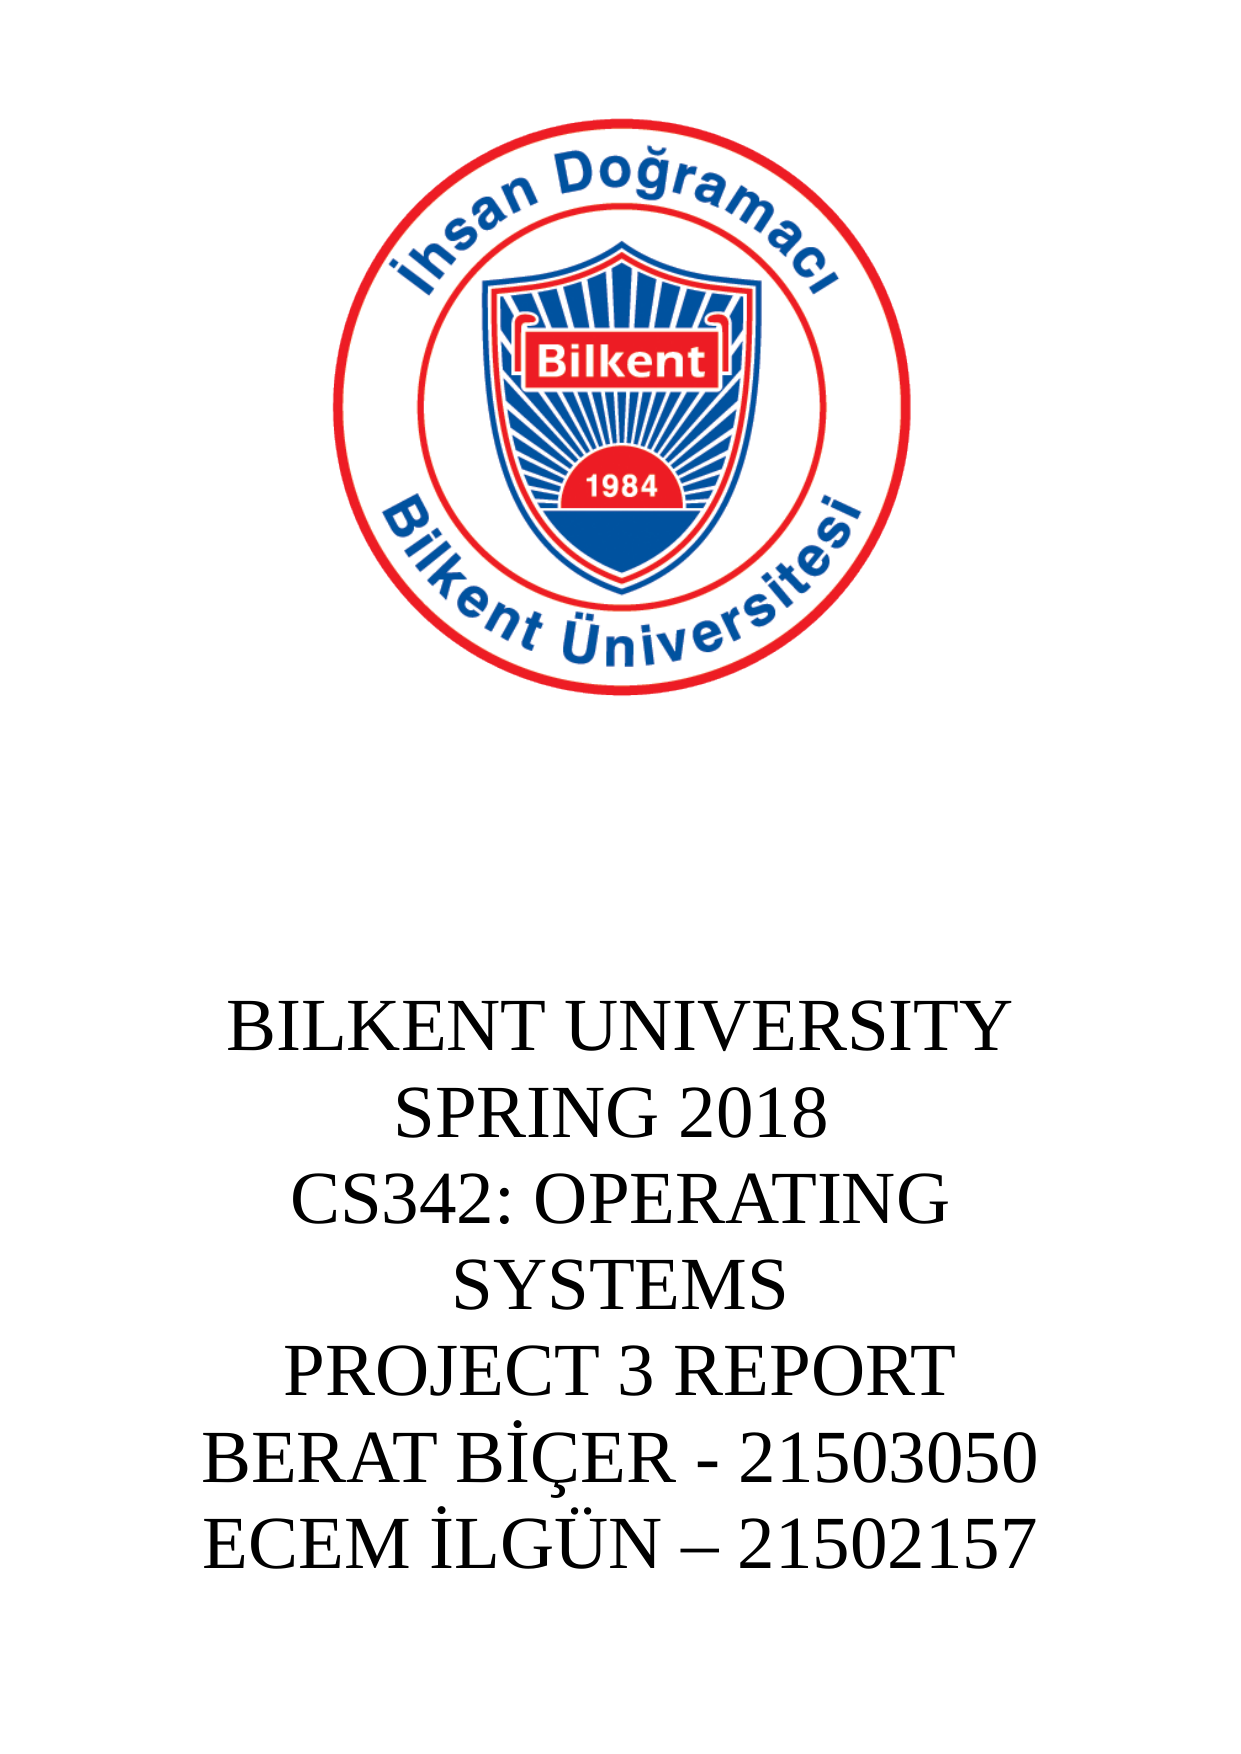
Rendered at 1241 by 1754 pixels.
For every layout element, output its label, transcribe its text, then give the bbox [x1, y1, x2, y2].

text PROJECT 3 REPORT [118, 1326, 1122, 1412]
picture [329, 118, 911, 699]
text ECEM İLGÜN – 21502157 [118, 1498, 1122, 1584]
text CS342: OPERATING SYSTEMS [118, 1153, 1122, 1326]
text BERAT BİÇER - 21503050 [118, 1412, 1122, 1498]
text SPRING 2018 [118, 1067, 1122, 1153]
text BILKENT UNIVERSITY [118, 981, 1122, 1067]
